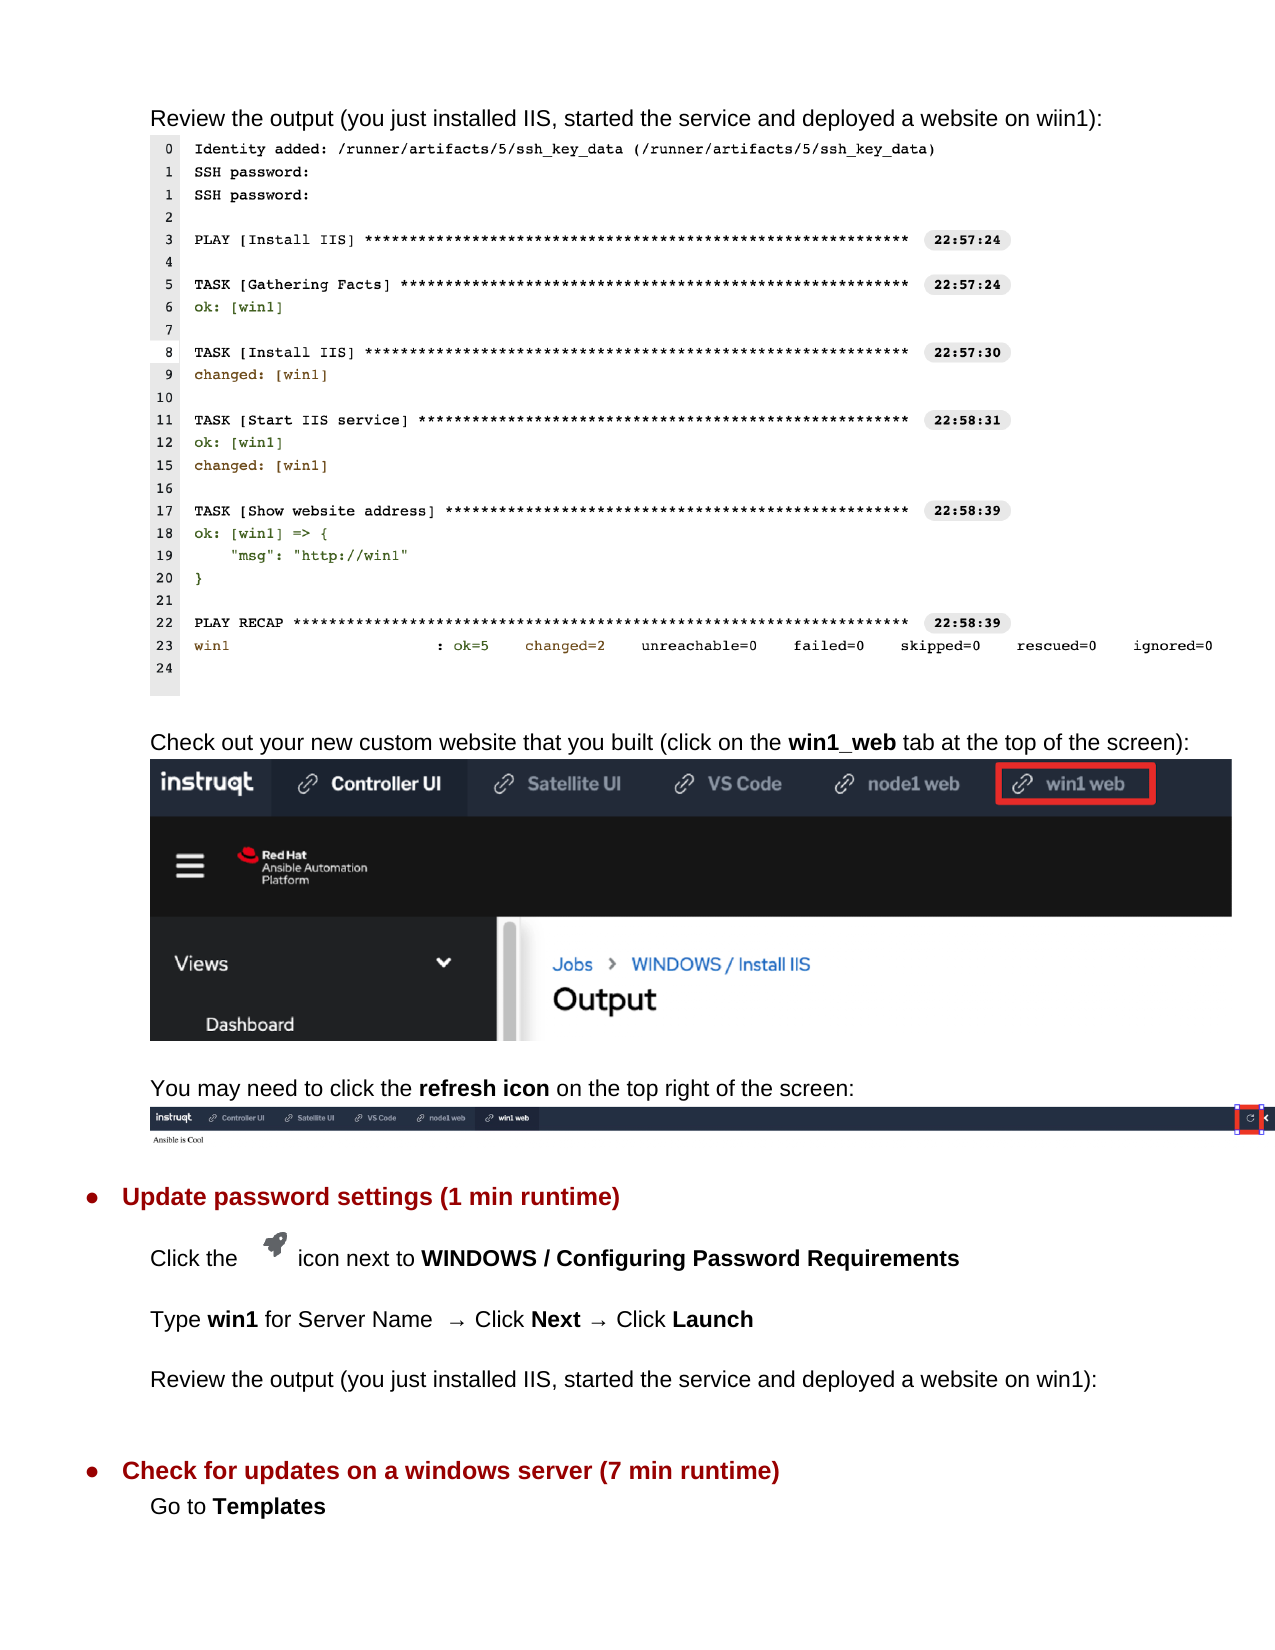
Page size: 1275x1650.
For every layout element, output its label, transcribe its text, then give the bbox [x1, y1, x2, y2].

text Type win1 for Server Name → Click Next → Click Launch [150, 1306, 1200, 1332]
picture [150, 1104, 1275, 1149]
text You may need to click the refresh icon on the top right of the screen: [150, 1074, 1200, 1101]
text Check out your new custom website that you built (click on the win1_web tab at the top of the screen): [150, 699, 1200, 756]
picture [150, 135, 1231, 696]
picture [150, 759, 1232, 1041]
subtitle Check for updates on a windows server (7 min runtime) [84, 1456, 1200, 1484]
text Click the icon next to WINDOWS / Configuring Password Requirements [150, 1218, 1200, 1302]
picture [244, 1218, 298, 1267]
text Review the output (you just installed IIS, started the service and deployed a website on win1): [150, 1366, 1200, 1393]
subtitle Update password settings (1 min runtime) [84, 1181, 1200, 1210]
text Review the output (you just installed IIS, started the service and deployed a website on wiin1): [150, 105, 1200, 132]
text Go to Templates [150, 1493, 1200, 1519]
